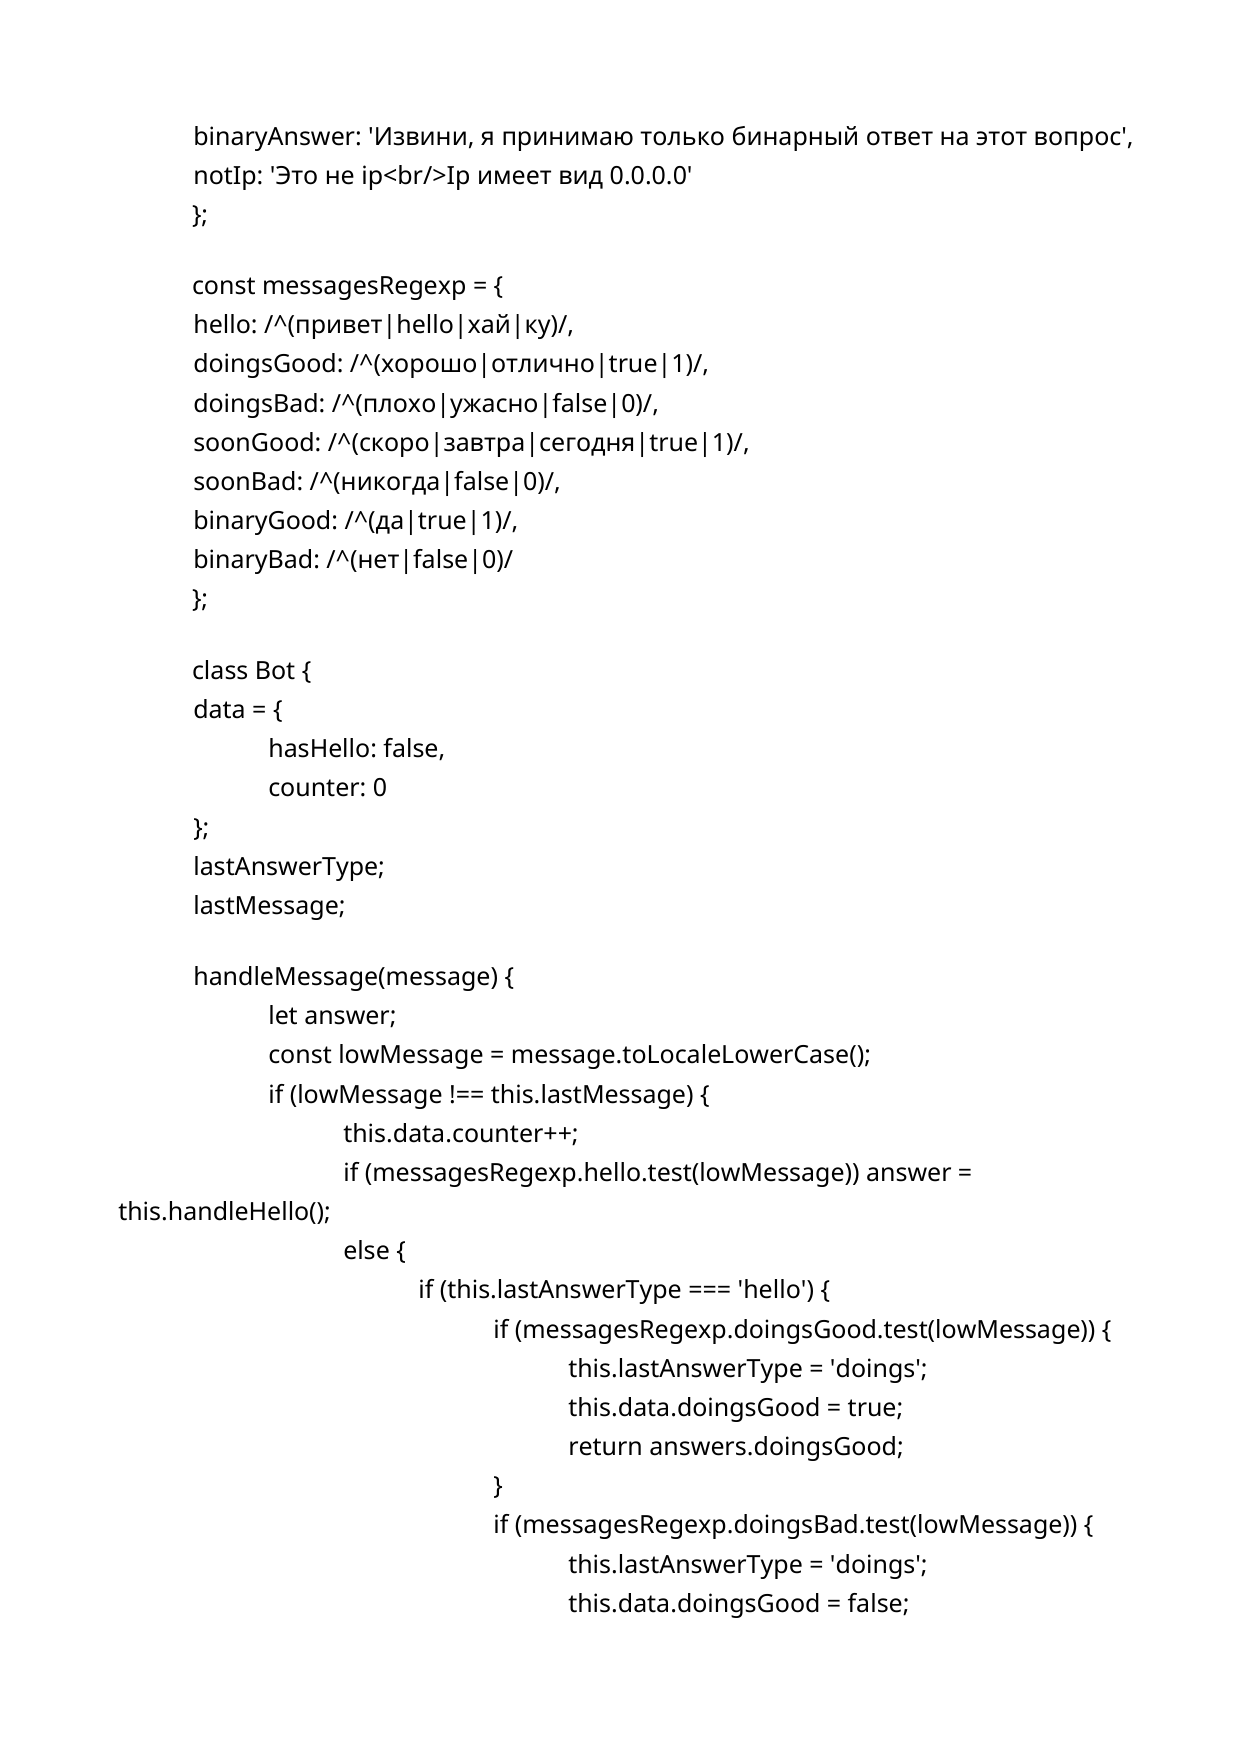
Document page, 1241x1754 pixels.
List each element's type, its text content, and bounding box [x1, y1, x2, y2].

text doingsBad: /^(плохо|ужасно|false|0)/, [118, 385, 1181, 419]
text this.data.counter++; [118, 1116, 1181, 1149]
text }; [118, 809, 1181, 843]
text let answer; [118, 998, 1181, 1032]
text if (messagesRegexp.hello.test(lowMessage)) answer = this.handleHello(); [118, 1155, 1181, 1228]
text return answers.doingsGood; [118, 1429, 1181, 1463]
text else { [118, 1233, 1181, 1267]
text hello: /^(привет|hello|хай|ку)/, [118, 307, 1181, 341]
text lastMessage; [118, 887, 1181, 922]
text notIp: 'Это не ip<br/>Ip имеет вид 0.0.0.0' [118, 157, 1181, 191]
text this.data.doingsGood = false; [118, 1586, 1181, 1619]
text hasHello: false, [118, 731, 1181, 765]
text }; [118, 581, 1181, 615]
text soonBad: /^(никогда|false|0)/, [118, 464, 1181, 498]
text this.lastAnswerType = 'doings'; [118, 1546, 1181, 1580]
text binaryGood: /^(да|true|1)/, [118, 503, 1181, 537]
text if (this.lastAnswerType === 'hello') { [118, 1272, 1181, 1306]
text class Bot { [118, 652, 1181, 687]
text if (messagesRegexp.doingsGood.test(lowMessage)) { [118, 1311, 1181, 1345]
text const lowMessage = message.toLocaleLowerCase(); [118, 1037, 1181, 1071]
text lastAnswerType; [118, 848, 1181, 882]
text if (messagesRegexp.doingsBad.test(lowMessage)) { [118, 1507, 1181, 1541]
text soonGood: /^(скоро|завтра|сегодня|true|1)/, [118, 424, 1181, 458]
text doingsGood: /^(хорошо|отлично|true|1)/, [118, 346, 1181, 380]
text const messagesRegexp = { [118, 268, 1181, 302]
text } [118, 1468, 1181, 1502]
text }; [118, 196, 1181, 231]
text data = { [118, 692, 1181, 726]
text binaryBad: /^(нет|false|0)/ [118, 542, 1181, 576]
text this.lastAnswerType = 'doings'; [118, 1351, 1181, 1384]
text counter: 0 [118, 770, 1181, 804]
text this.data.doingsGood = true; [118, 1390, 1181, 1424]
text if (lowMessage !== this.lastMessage) { [118, 1076, 1181, 1110]
text handleMessage(message) { [118, 959, 1181, 993]
text binaryAnswer: 'Извини, я принимаю только бинарный ответ на этот вопрос', [118, 118, 1181, 152]
